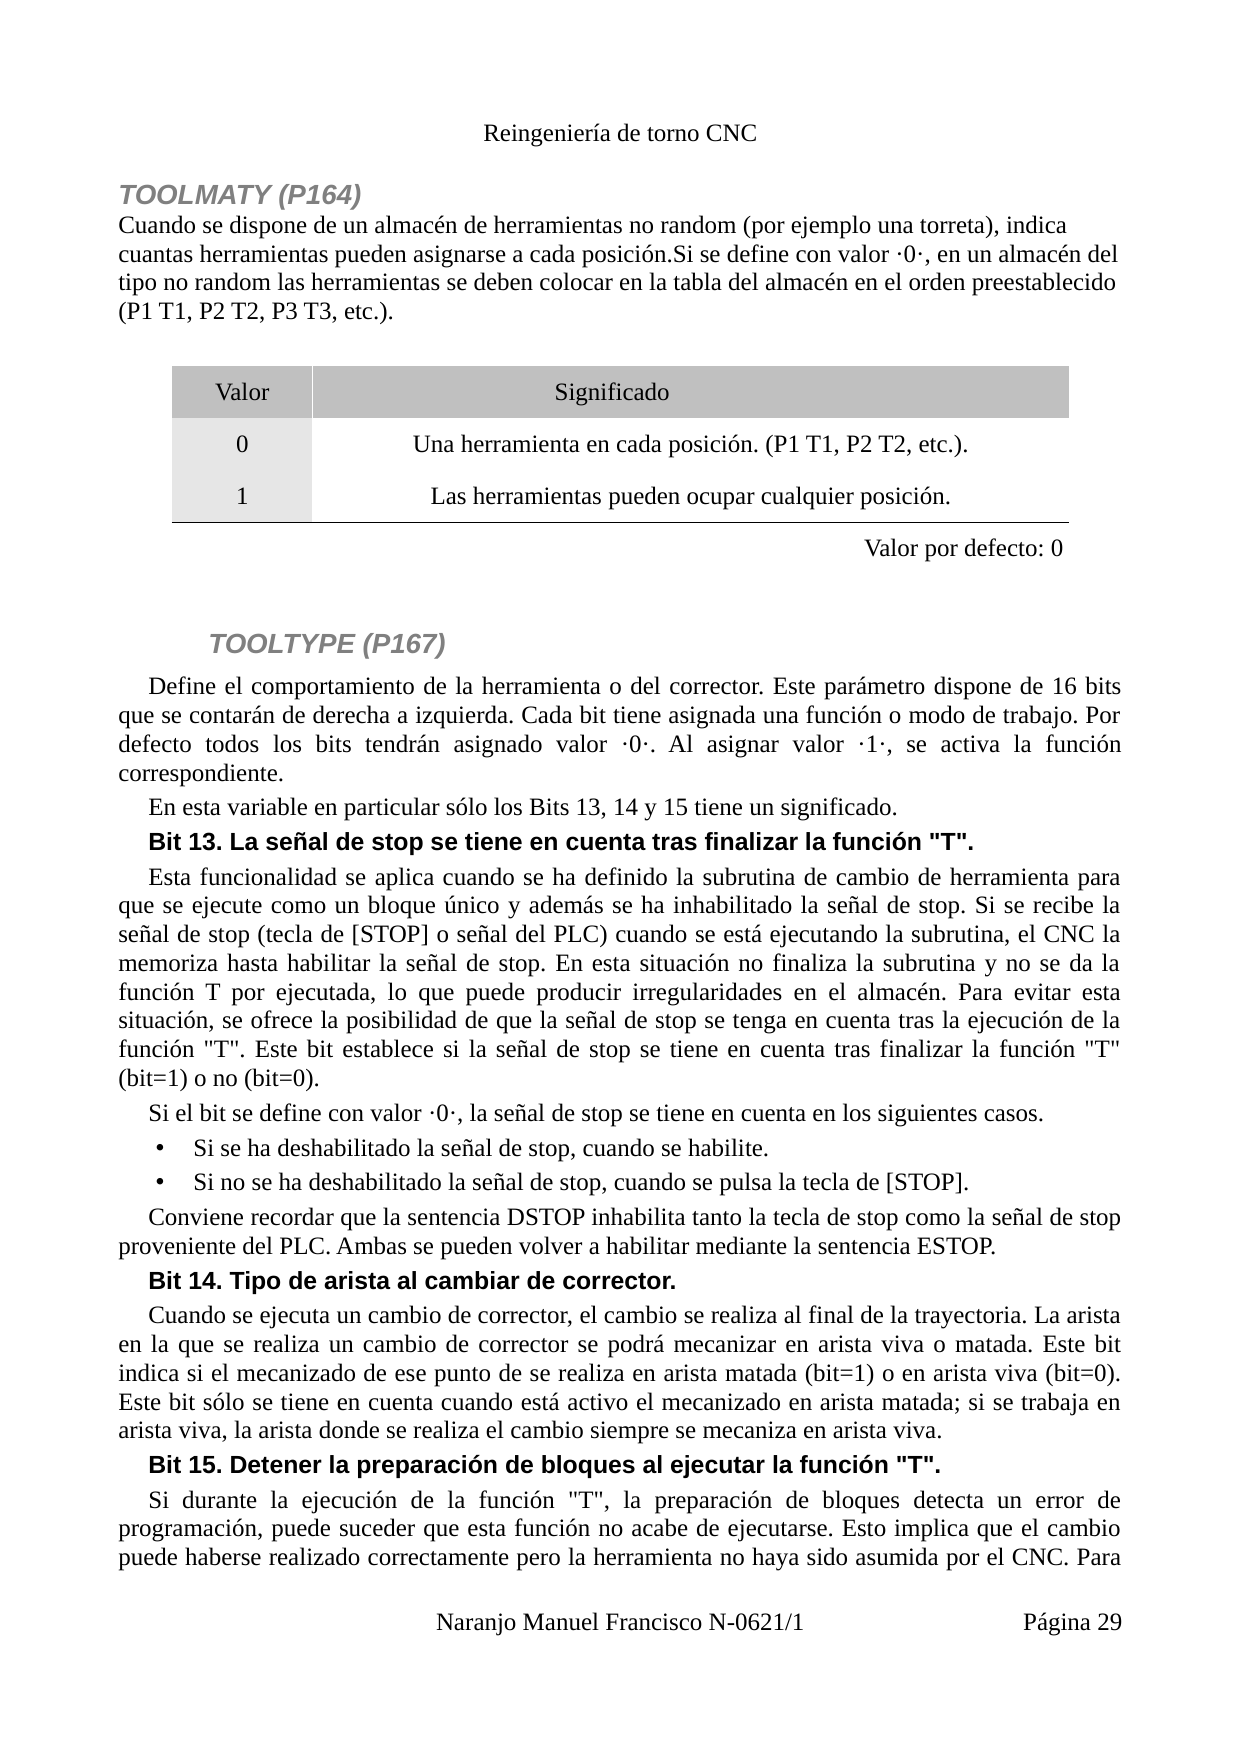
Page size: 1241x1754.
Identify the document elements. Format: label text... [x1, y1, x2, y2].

text Bit 15. Detener la preparación de bloques al ejecutar la función "T". [118, 1450, 1122, 1479]
table_header Valor [172, 366, 312, 418]
table_cell 0 [172, 418, 312, 470]
text Conviene recordar que la sentencia DSTOP inhabilita tanto la tecla de stop como la señal de stop proveniente del PLC. Ambas se pueden volver a habilitar mediante la sentencia ESTOP. [118, 1202, 1122, 1260]
table_header [912, 366, 1069, 418]
subtitle TOOLTYPE (P167) [118, 627, 1122, 659]
text En esta variable en particular sólo los Bits 13, 14 y 15 tiene un significado. [118, 792, 1122, 821]
table_cell Valor por defecto: 0 [172, 523, 1069, 574]
table_cell 1 [172, 470, 312, 522]
table_cell Una herramienta en cada posición. (P1 T1, P2 T2, etc.). [313, 418, 1069, 470]
table_cell Las herramientas pueden ocupar cualquier posición. [313, 470, 1069, 522]
text TOOLMATY (P164) [118, 178, 1122, 210]
text Define el comportamiento de la herramienta o del corrector. Este parámetro dispone de 16 bits que se contarán de derecha a izquierda. Cada bit tiene asignada una función o modo de trabajo. Por defecto todos los bits tendrán asignado valor ·0·. Al asignar valor ·1·, se activa la función correspondiente. [118, 671, 1122, 786]
text Si el bit se define con valor ·0·, la señal de stop se tiene en cuenta en los siguientes casos. [118, 1098, 1122, 1127]
text Si durante la ejecución de la función "T", la preparación de bloques detecta un error de programación, puede suceder que esta función no acabe de ejecutarse. Esto implica que el cambio puede haberse realizado correctamente pero la herramienta no haya sido asumida por el CNC. Para [118, 1485, 1122, 1571]
list Si no se ha deshabilitado la señal de stop, cuando se pulsa la tecla de [STOP]. [156, 1167, 1122, 1196]
list Si se ha deshabilitado la señal de stop, cuando se habilite. [156, 1133, 1122, 1161]
text Bit 13. La señal de stop se tiene en cuenta tras finalizar la función "T". [118, 827, 1122, 856]
text Cuando se ejecuta un cambio de corrector, el cambio se realiza al final de la trayectoria. La arista en la que se realiza un cambio de corrector se podrá mecanizar en arista viva o matada. Este bit indica si el mecanizado de ese punto de se realiza en arista matada (bit=1) o en arista viva (bit=0). Este bit sólo se tiene en cuenta cuando está activo el mecanizado en arista matada; si se trabaja en arista viva, la arista donde se realiza el cambio siempre se mecaniza en arista viva. [118, 1300, 1122, 1444]
text Bit 14. Tipo de arista al cambiar de corrector. [118, 1266, 1122, 1294]
text Cuando se dispone de un almacén de herramientas no random (por ejemplo una torreta), indica cuantas herramientas pueden asignarse a cada posición.Si se define con valor ·0·, en un almacén del tipo no random las herramientas se deben colocar en la tabla del almacén en el orden preestablecido (P1 T1, P2 T2, P3 T3, etc.). [118, 210, 1122, 325]
text Esta funcionalidad se aplica cuando se ha definido la subrutina de cambio de herramienta para que se ejecute como un bloque único y además se ha inhabilitado la señal de stop. Si se recibe la señal de stop (tecla de [STOP] o señal del PLC) cuando se está ejecutando la subrutina, el CNC la memoriza hasta habilitar la señal de stop. En esta situación no finaliza la subrutina y no se da la función T por ejecutada, lo que puede producir irregularidades en el almacén. Para evitar esta situación, se ofrece la posibilidad de que la señal de stop se tenga en cuenta tras la ejecución de la función "T". Este bit establece si la señal de stop se tiene en cuenta tras finalizar la función "T" (bit=1) o no (bit=0). [118, 862, 1122, 1092]
table_header Significado [313, 366, 912, 418]
